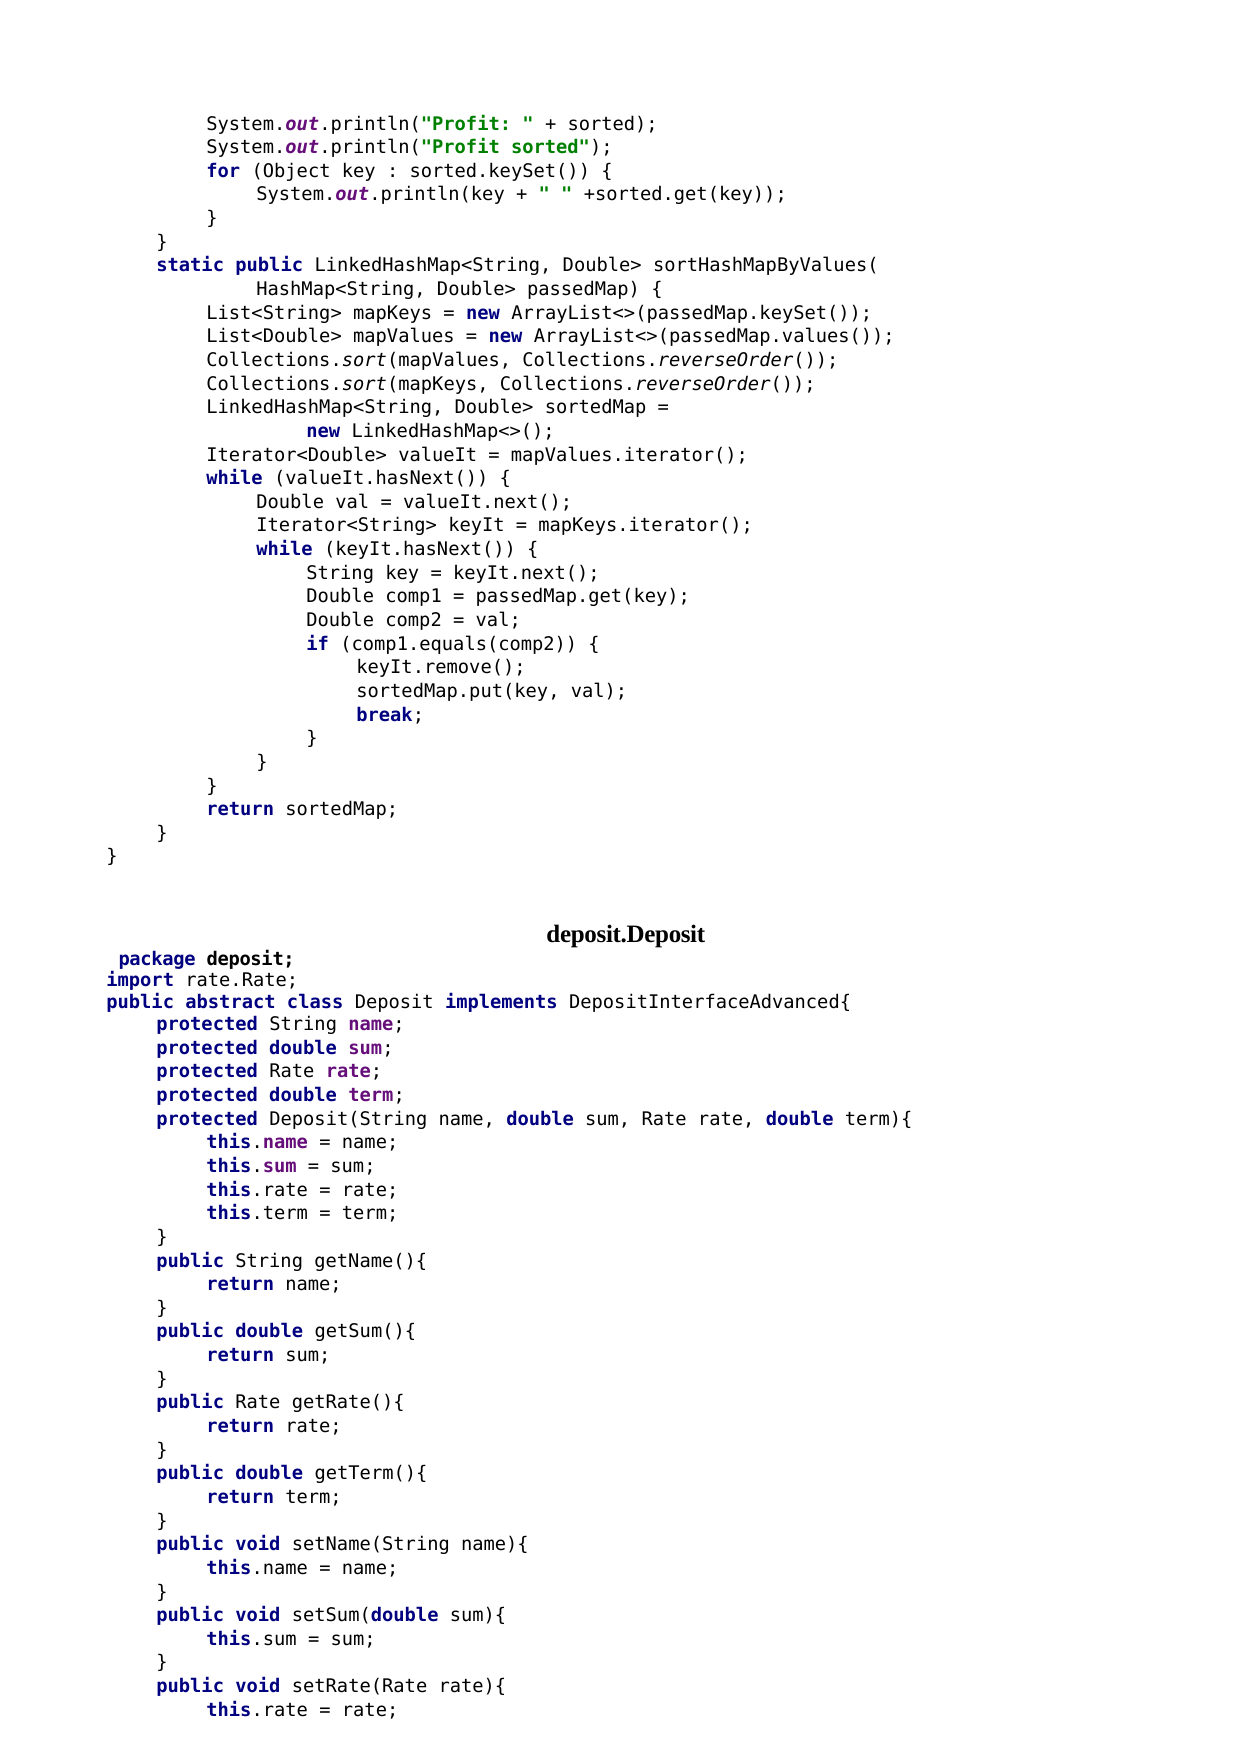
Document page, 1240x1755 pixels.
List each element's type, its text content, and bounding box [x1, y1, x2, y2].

text Double comp1 = passedMap.get(key); [106, 585, 1133, 609]
text for (Object key : sorted.keySet()) { [106, 160, 1133, 183]
text } [106, 1226, 1133, 1249]
text System.out.println("Profit sorted"); [106, 136, 1133, 160]
text } [106, 1510, 1133, 1533]
text public void setRate(Rate rate){ [106, 1675, 1133, 1699]
text while (valueIt.hasNext()) { [106, 467, 1133, 491]
text Collections.sort(mapKeys, Collections.reverseOrder()); [106, 373, 1133, 396]
text return sortedMap; [106, 798, 1133, 822]
text } [106, 207, 1133, 231]
text protected double sum; [106, 1037, 1133, 1060]
text System.out.println(key + " " +sorted.get(key)); [106, 183, 1133, 207]
text Double val = valueIt.next(); [106, 491, 1133, 514]
text } [106, 727, 1133, 751]
text System.out.println("Profit: " + sorted); [106, 112, 1133, 136]
text public abstract class Deposit implements DepositInterfaceAdvanced{ [106, 991, 1133, 1013]
text this.rate = rate; [106, 1179, 1133, 1202]
text new LinkedHashMap<>(); [106, 420, 1133, 443]
text HashMap<String, Double> passedMap) { [106, 278, 1133, 302]
text static public LinkedHashMap<String, Double> sortHashMapByValues( [106, 254, 1133, 278]
text public void setName(String name){ [106, 1533, 1133, 1557]
text List<Double> mapValues = new ArrayList<>(passedMap.values()); [106, 325, 1133, 349]
text public double getTerm(){ [106, 1462, 1133, 1486]
text } [106, 231, 1133, 254]
text protected Deposit(String name, double sum, Rate rate, double term){ [106, 1108, 1133, 1131]
text protected double term; [106, 1084, 1133, 1108]
text package deposit; [118, 947, 1133, 969]
text this.sum = sum; [106, 1155, 1133, 1179]
text this.sum = sum; [106, 1628, 1133, 1652]
text } [106, 751, 1133, 774]
text keyIt.remove(); [106, 656, 1133, 680]
text Iterator<String> keyIt = mapKeys.iterator(); [106, 514, 1133, 538]
text public Rate getRate(){ [106, 1391, 1133, 1415]
text while (keyIt.hasNext()) { [106, 538, 1133, 562]
text Collections.sort(mapValues, Collections.reverseOrder()); [106, 349, 1133, 373]
text } [106, 774, 1133, 798]
text } [106, 846, 1133, 867]
text this.rate = rate; [106, 1699, 1133, 1722]
text return term; [106, 1486, 1133, 1510]
text return sum; [106, 1344, 1133, 1368]
text } [106, 1581, 1133, 1604]
text String key = keyIt.next(); [106, 562, 1133, 585]
text Iterator<Double> valueIt = mapValues.iterator(); [106, 443, 1133, 467]
text protected String name; [106, 1013, 1133, 1037]
text protected Rate rate; [106, 1060, 1133, 1084]
text break; [106, 704, 1133, 727]
text public void setSum(double sum){ [106, 1604, 1133, 1628]
text Double comp2 = val; [106, 609, 1133, 633]
text } [106, 1652, 1133, 1675]
text } [106, 822, 1133, 846]
text public double getSum(){ [106, 1321, 1133, 1344]
text import rate.Rate; [106, 969, 1133, 991]
text return name; [106, 1273, 1133, 1297]
text } [106, 1297, 1133, 1321]
text public String getName(){ [106, 1249, 1133, 1273]
text return rate; [106, 1415, 1133, 1439]
text } [106, 1439, 1133, 1462]
text sortedMap.put(key, val); [106, 680, 1133, 704]
text this.name = name; [106, 1557, 1133, 1581]
text this.name = name; [106, 1131, 1133, 1155]
text deposit.Deposit [118, 919, 1133, 947]
text this.term = term; [106, 1202, 1133, 1226]
text if (comp1.equals(comp2)) { [106, 633, 1133, 656]
text List<String> mapKeys = new ArrayList<>(passedMap.keySet()); [106, 302, 1133, 325]
text } [106, 1368, 1133, 1391]
text LinkedHashMap<String, Double> sortedMap = [106, 396, 1133, 420]
